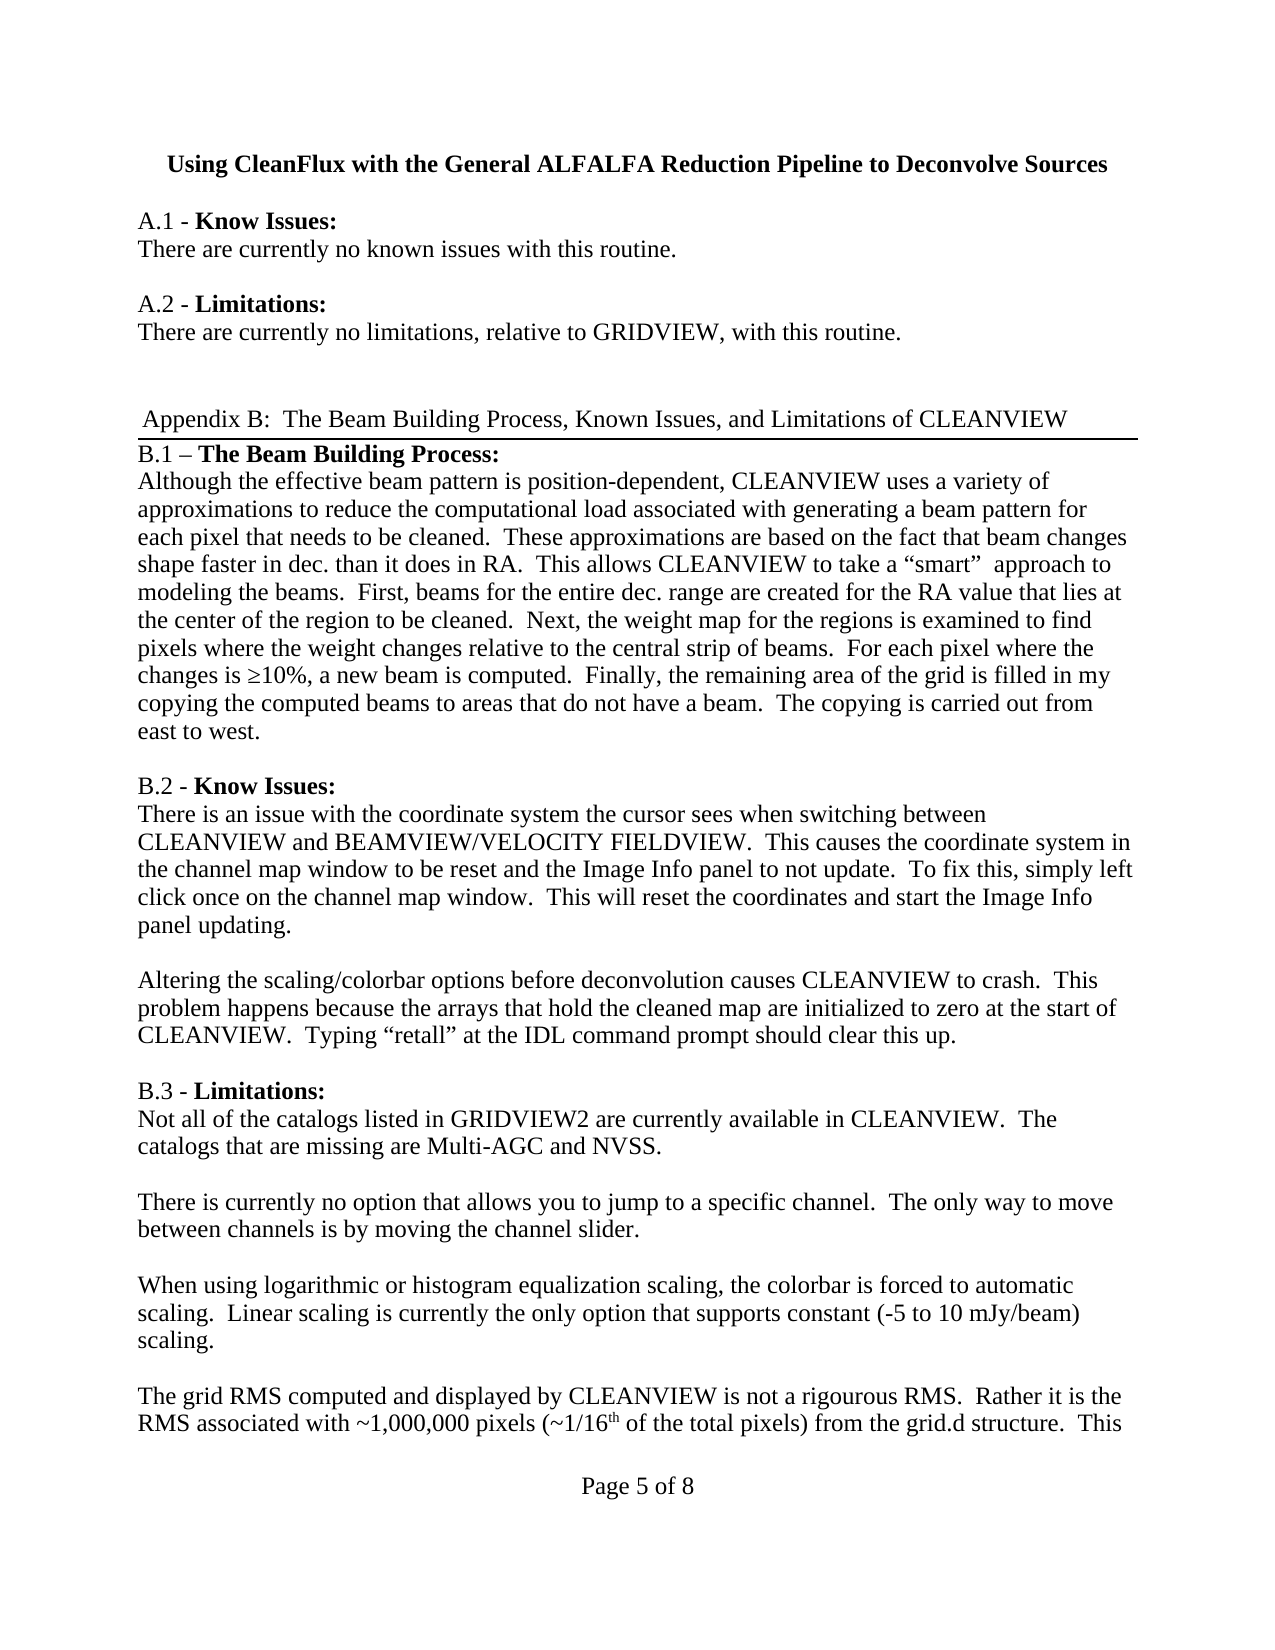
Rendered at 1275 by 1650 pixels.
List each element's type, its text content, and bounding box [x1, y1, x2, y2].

text There is currently no option that allows you to jump to a specific channel. The only way to move between channels is by moving the channel slider. [137, 1188, 1138, 1243]
text B.2 - Know Issues: [137, 772, 1138, 800]
text B.3 - Limitations: [137, 1077, 1138, 1105]
text A.1 - Know Issues: [137, 207, 1138, 235]
text There are currently no known issues with this routine. [137, 235, 1138, 263]
text The grid RMS computed and displayed by CLEANVIEW is not a rigourous RMS. Rather it is the RMS associated with ~1,000,000 pixels (~1/16th of the total pixels) from the grid.d structure. This [137, 1382, 1138, 1437]
text Altering the scaling/colorbar options before deconvolution causes CLEANVIEW to crash. This problem happens because the arrays that hold the cleaned map are initialized to zero at the start of CLEANVIEW. Typing “retall” at the IDL command prompt should clear this up. [137, 966, 1138, 1049]
text There are currently no limitations, relative to GRIDVIEW, with this routine. [137, 318, 1138, 346]
text Appendix B: The Beam Building Process, Known Issues, and Limitations of CLEANVIEW [137, 401, 1138, 440]
text When using logarithmic or histogram equalization scaling, the colorbar is forced to automatic scaling. Linear scaling is currently the only option that supports constant (-5 to 10 mJy/beam) scaling. [137, 1271, 1138, 1354]
text B.1 – The Beam Building Process: [137, 440, 1138, 467]
text Although the effective beam pattern is position-dependent, CLEANVIEW uses a variety of approximations to reduce the computational load associated with generating a beam pattern for each pixel that needs to be cleaned. These approximations are based on the fact that beam changes shape faster in dec. than it does in RA. This allows CLEANVIEW to take a “smart” approach to modeling the beams. First, beams for the entire dec. range are created for the RA value that lies at the center of the region to be cleaned. Next, the weight map for the regions is examined to find pixels where the weight changes relative to the central strip of beams. For each pixel where the changes is ≥10%, a new beam is computed. Finally, the remaining area of the grid is filled in my copying the computed beams to areas that do not have a beam. The copying is carried out from east to west. [137, 467, 1138, 744]
text There is an issue with the coordinate system the cursor sees when switching between CLEANVIEW and BEAMVIEW/VELOCITY FIELDVIEW. This causes the coordinate system in the channel map window to be reset and the Image Info panel to not update. To fix this, simply left click once on the channel map window. This will reset the coordinates and start the Image Info panel updating. [137, 800, 1138, 938]
text Not all of the catalogs listed in GRIDVIEW2 are currently available in CLEANVIEW. The catalogs that are missing are Multi-AGC and NVSS. [137, 1105, 1138, 1160]
text A.2 - Limitations: [137, 290, 1138, 318]
